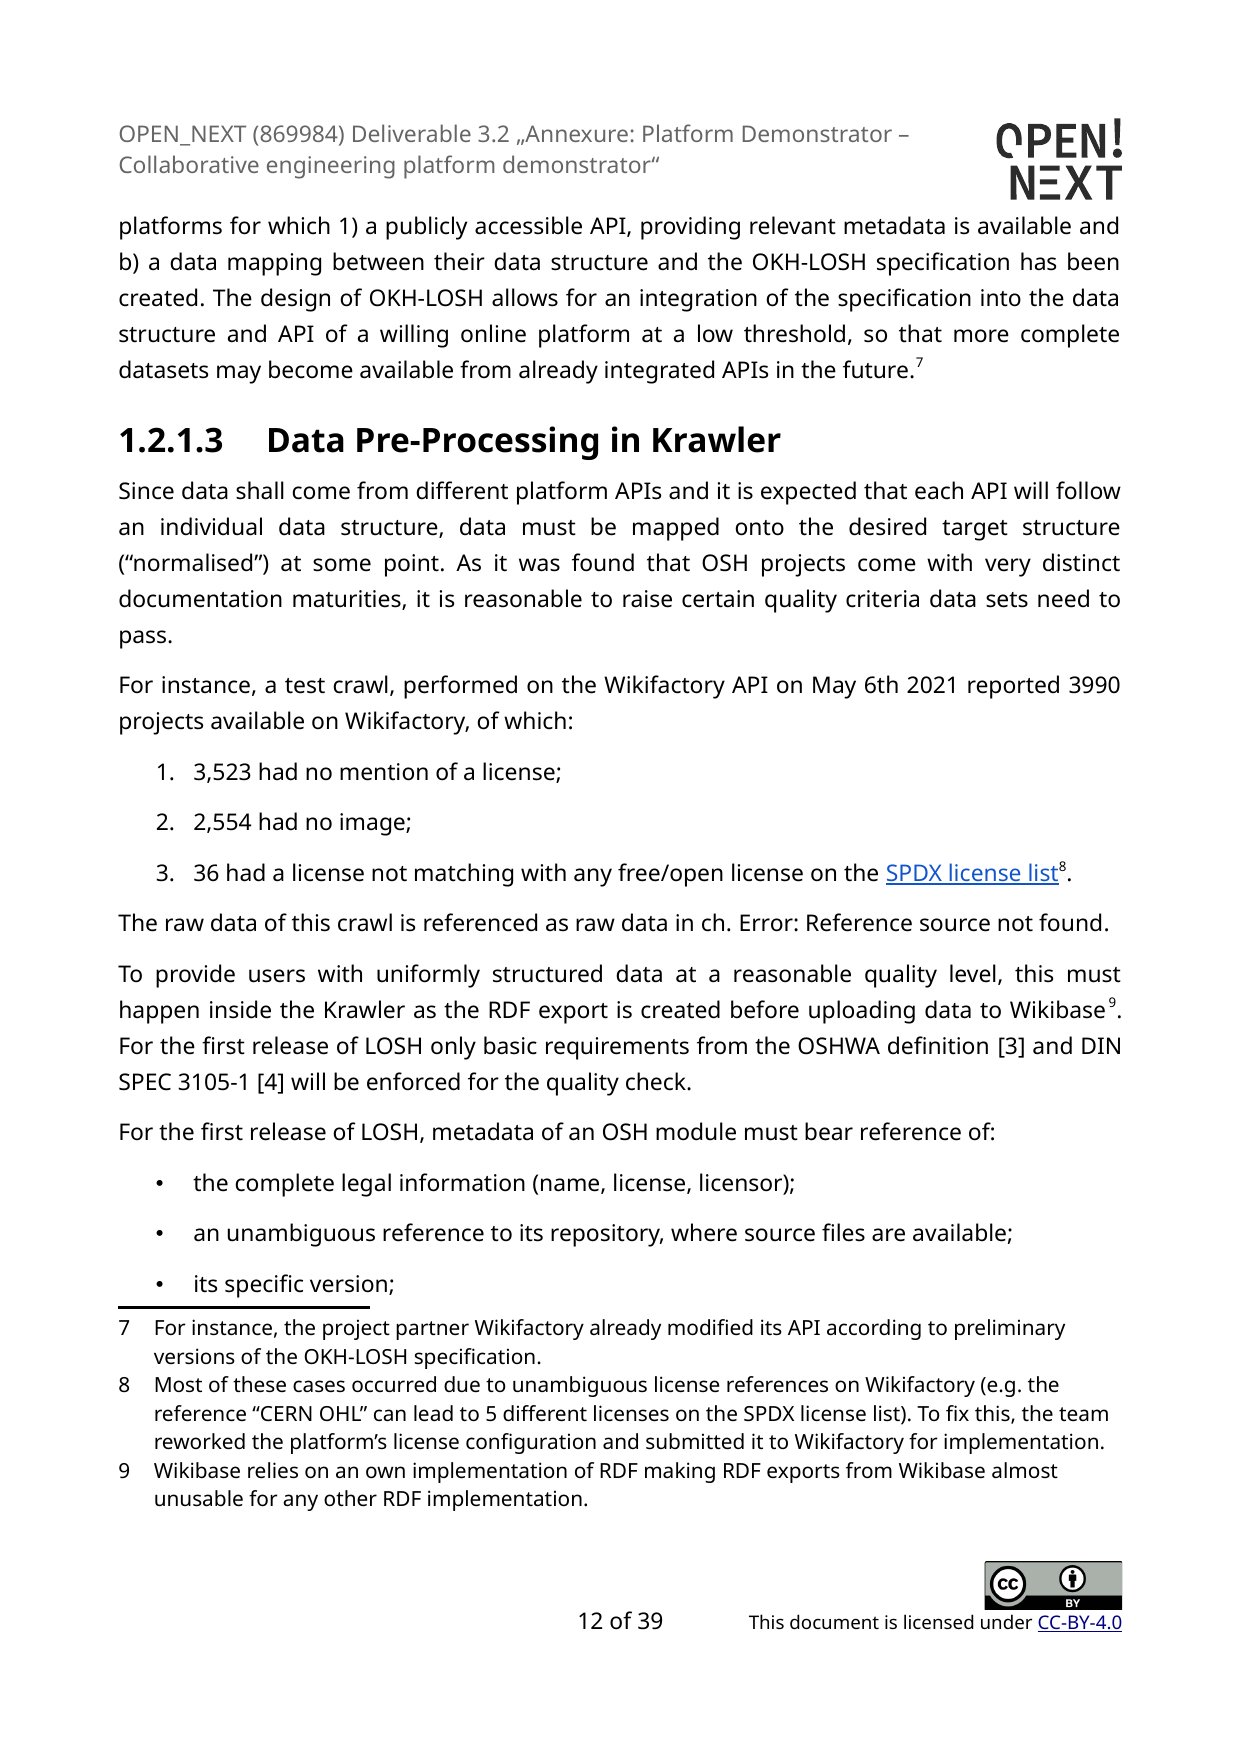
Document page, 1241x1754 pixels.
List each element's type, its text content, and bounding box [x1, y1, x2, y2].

text platforms for which 1) a publicly accessible API, providing relevant metadata is available and b) a data mapping between their data structure and the OKH-LOSH specification has been created. The design of OKH-LOSH allows for an integration of the specification into the data structure and API of a willing online platform at a low threshold, so that more complete datasets may become available from already integrated APIs in the future. [118, 210, 1122, 385]
text The raw data of this crawl is referenced as raw data in ch. Error: Reference source not found. [118, 907, 1122, 939]
picture [984, 1561, 1123, 1610]
list the complete legal information (name, license, licensor); [156, 1167, 1122, 1198]
text Since data shall come from different platform APIs and it is expected that each API will follow an individual data structure, data must be mapped onto the desired target structure (“normalised”) at some point. As it was found that OSH projects come with very distinct documentation maturities, it is reasonable to raise certain quality criteria data sets need to pass. [118, 475, 1122, 650]
text For the first release of LOSH, metadata of an OSH module must bear reference of: [118, 1116, 1122, 1147]
list Most of these cases occurred due to unambiguous license references on Wikifactory (e.g. the reference “CERN OHL” can lead to 5 different licenses on the SPDX license list). To fix this, the team reworked the platform’s license configuration and submitted it to Wikifactory for implementation. [118, 1370, 1122, 1456]
text To provide users with uniformly structured data at a reasonable quality level, this must happen inside the Krawler as the RDF export is created before uploading data to Wikibase. For the first release of LOSH only basic requirements from the OSHWA definition [3] and DIN SPEC 3105-1 [4] will be enforced for the quality check. [118, 958, 1122, 1097]
list its specific version; [156, 1268, 1122, 1299]
text For instance, the project partner Wikifactory already modified its API according to preliminary versions of the OKH-LOSH specification. [118, 1313, 1122, 1370]
text For instance, a test crawl, performed on the Wikifactory API on May 6th 2021 reported 3990 projects available on Wikifactory, of which: [118, 669, 1122, 737]
list 3,523 had no mention of a license; [156, 756, 1122, 787]
list 2,554 had no image; [156, 806, 1122, 838]
text Wikibase relies on an own implementation of RDF making RDF exports from Wikibase almost unusable for any other RDF implementation. [118, 1456, 1122, 1513]
subtitle Data Pre-Processing in Krawler [118, 417, 1122, 463]
list an unambiguous reference to its repository, where source files are available; [156, 1217, 1122, 1248]
list 36 had a license not matching with any free/open license on the SPDX license list. [156, 857, 1122, 888]
